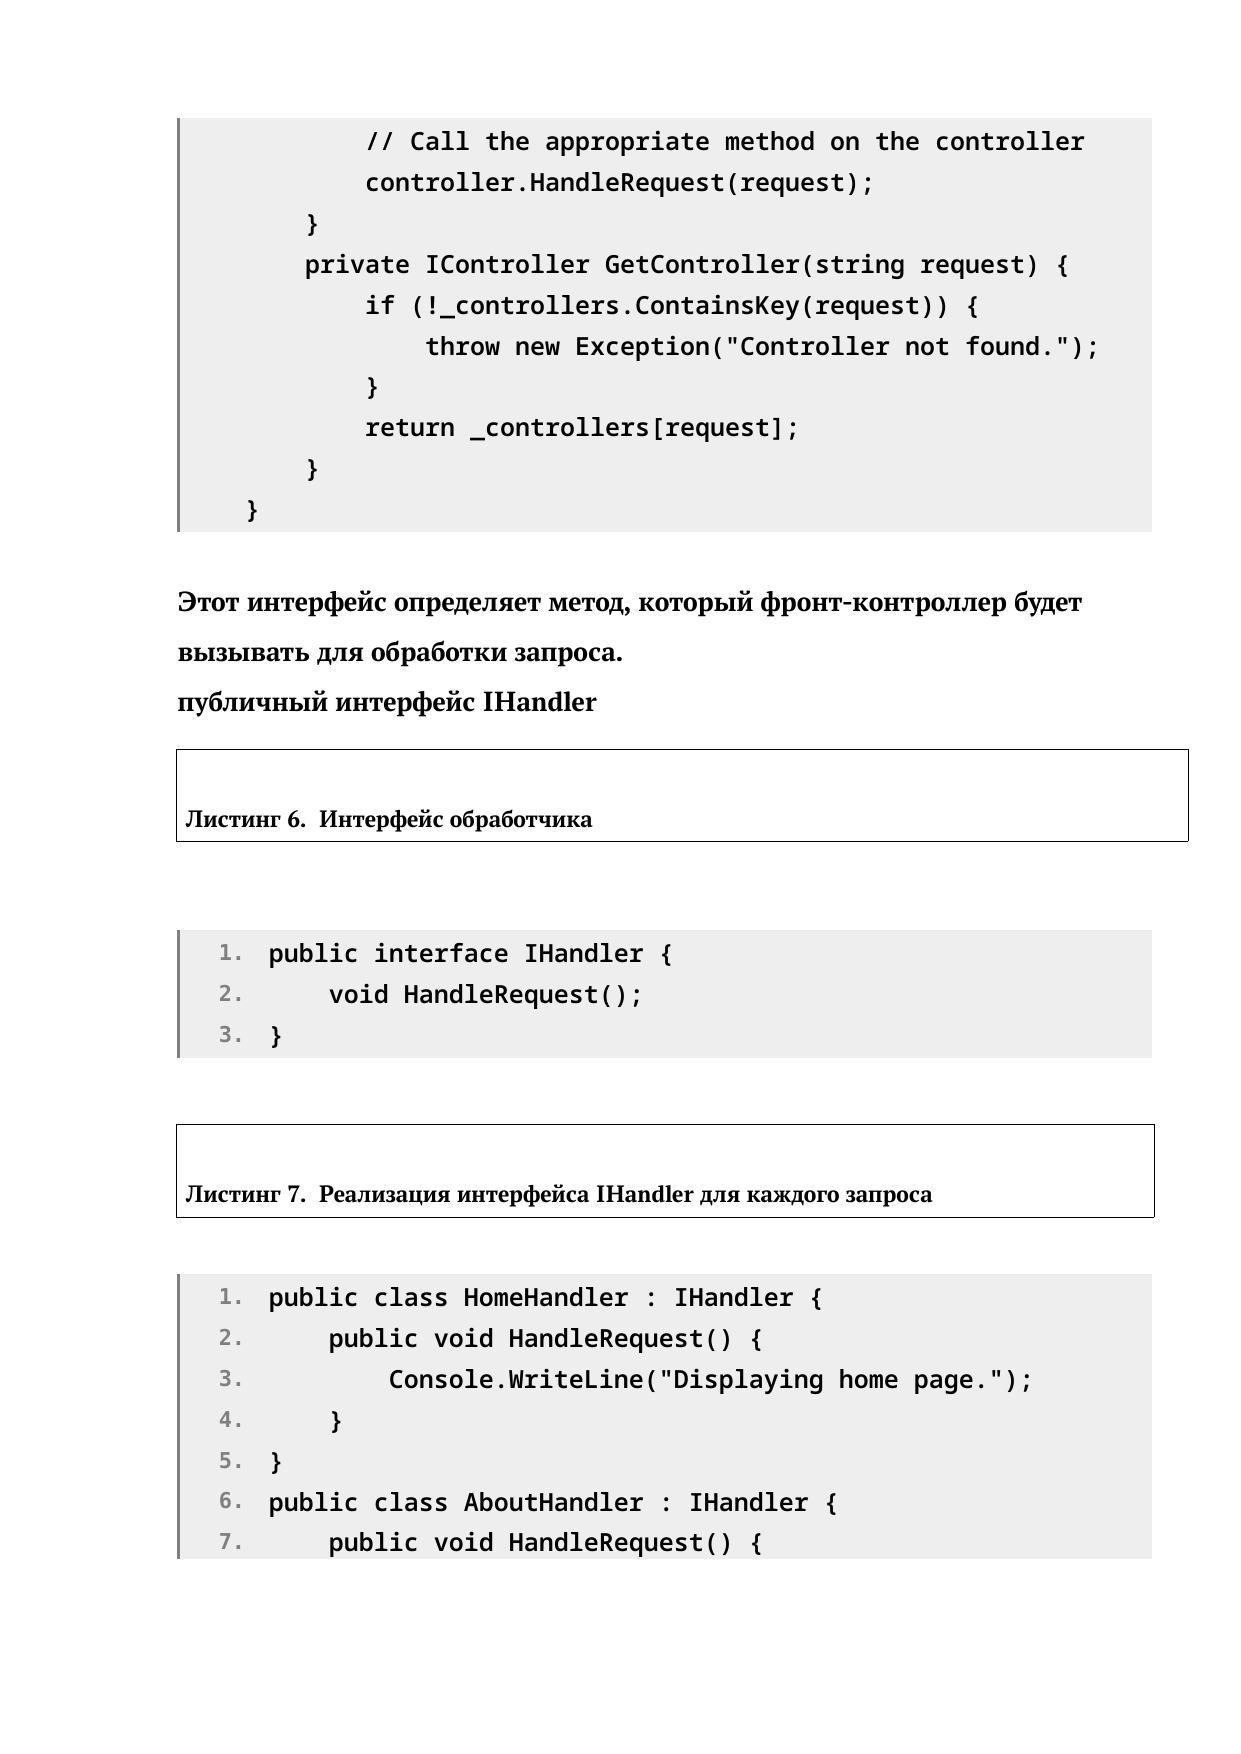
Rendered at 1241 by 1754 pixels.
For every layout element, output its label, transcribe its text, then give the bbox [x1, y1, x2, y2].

text // Call the appropriate method on the controller [180, 118, 1152, 158]
text throw new Exception("Controller not found."); [180, 322, 1152, 362]
text if (!_controllers.ContainsKey(request)) { [180, 281, 1152, 321]
text Листинг 7. Реализация интерфейса IHandler для каждого запроса [184, 1179, 1145, 1208]
list public interface IHandler { [180, 930, 1152, 970]
text private IController GetController(string request) { [180, 241, 1152, 281]
text Этот интерфейс определяет метод, который фронт-контроллер будет вызывать для обработки запроса. публичный интерфейс IHandler [177, 584, 1152, 718]
list } [180, 1012, 1152, 1058]
text [177, 750, 1188, 841]
text } [180, 363, 1152, 403]
list public void HandleRequest() { [180, 1519, 1152, 1559]
text Листинг 6. Интерфейс обработчика [184, 804, 1179, 832]
text return _controllers[request]; [180, 404, 1152, 444]
text controller.HandleRequest(request); [180, 159, 1152, 199]
list } [180, 1397, 1152, 1437]
text } [180, 200, 1152, 240]
list public class AboutHandler : IHandler { [180, 1478, 1152, 1518]
list } [180, 1437, 1152, 1477]
list public class HomeHandler : IHandler { [180, 1274, 1152, 1314]
list public void HandleRequest() { [180, 1315, 1152, 1355]
list void HandleRequest(); [180, 971, 1152, 1011]
text } [180, 486, 1152, 532]
list Console.WriteLine("Displaying home page."); [180, 1356, 1152, 1396]
text } [180, 445, 1152, 485]
